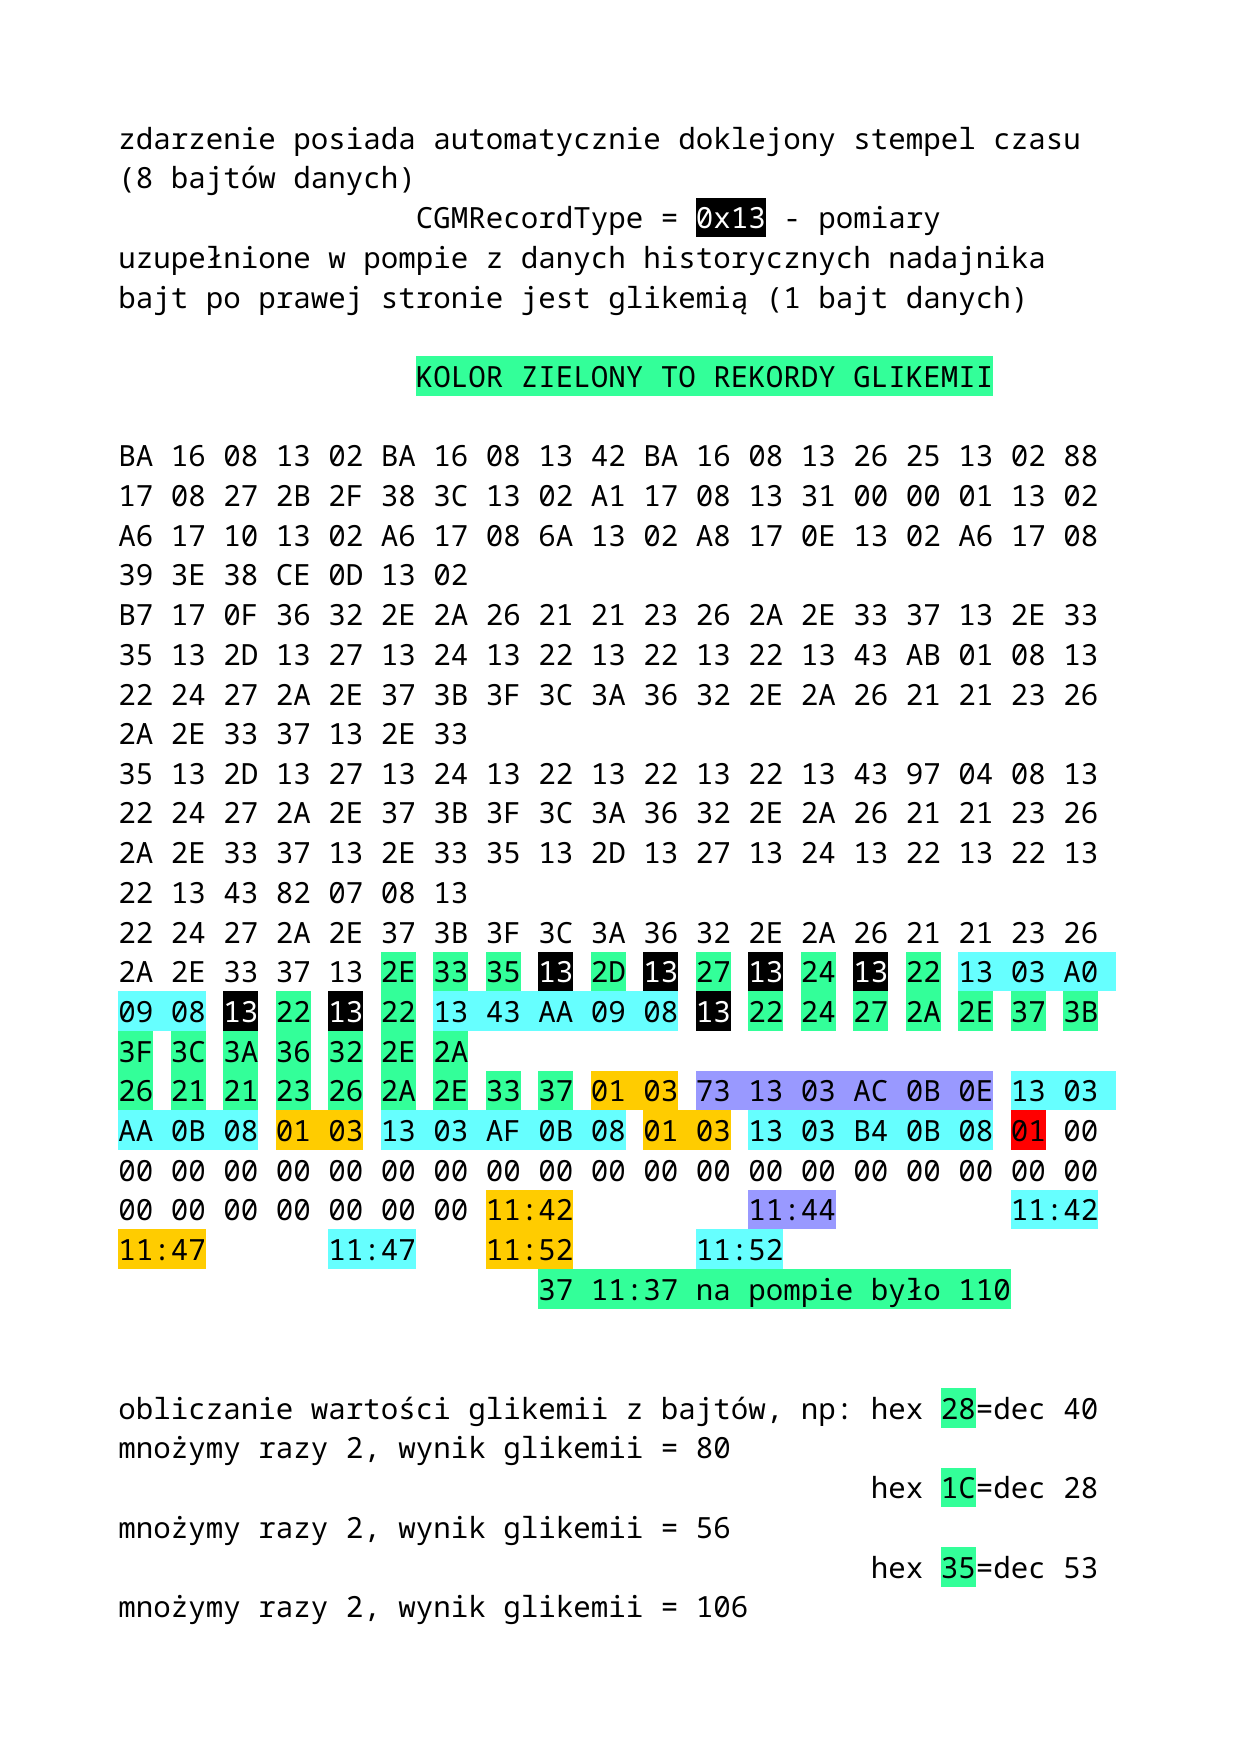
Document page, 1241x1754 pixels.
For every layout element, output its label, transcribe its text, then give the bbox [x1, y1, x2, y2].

text 37 11:37 na pompie było 110 [118, 1269, 1122, 1309]
text obliczanie wartości glikemii z bajtów, np: hex 28=dec 40 mnożymy razy 2, wynik glikemii = 80 [118, 1388, 1122, 1467]
text zdarzenie posiada automatycznie doklejony stempel czasu (8 bajtów danych) [118, 118, 1122, 197]
text CGMRecordType = 0x13 - pomiary uzupełnione w pompie z danych historycznych nadajnika bajt po prawej stronie jest glikemią (1 bajt danych) [118, 197, 1122, 317]
text BA 16 08 13 02 BA 16 08 13 42 BA 16 08 13 26 25 13 02 88 17 08 27 2B 2F 38 3C 13 02 A1 17 08 13 31 00 00 01 13 02 A6 17 10 13 02 A6 17 08 6A 13 02 A8 17 0E 13 02 A6 17 08 39 3E 38 CE 0D 13 02 [118, 436, 1122, 594]
text 35 13 2D 13 27 13 24 13 22 13 22 13 22 13 43 97 04 08 13 22 24 27 2A 2E 37 3B 3F 3C 3A 36 32 2E 2A 26 21 21 23 26 2A 2E 33 37 13 2E 33 35 13 2D 13 27 13 24 13 22 13 22 13 22 13 43 82 07 08 13 [118, 753, 1122, 912]
text hex 1C=dec 28 mnożymy razy 2, wynik glikemii = 56 [118, 1467, 1122, 1547]
text 26 21 21 23 26 2A 2E 33 37 01 03 73 13 03 AC 0B 0E 13 03 AA 0B 08 01 03 13 03 AF 0B 08 01 03 13 03 B4 0B 08 01 00 00 00 00 00 00 00 00 00 00 00 00 00 00 00 00 00 00 00 00 00 00 00 00 00 00 00 11:42 11:44 11:42 11:47 11:47 11:52 11:52 [118, 1071, 1122, 1269]
text hex 35=dec 53 mnożymy razy 2, wynik glikemii = 106 [118, 1547, 1122, 1626]
text 22 24 27 2A 2E 37 3B 3F 3C 3A 36 32 2E 2A 26 21 21 23 26 2A 2E 33 37 13 2E 33 35 13 2D 13 27 13 24 13 22 13 03 A0 09 08 13 22 13 22 13 43 AA 09 08 13 22 24 27 2A 2E 37 3B 3F 3C 3A 36 32 2E 2A [118, 912, 1122, 1071]
text KOLOR ZIELONY TO REKORDY GLIKEMII [118, 356, 1122, 396]
text B7 17 0F 36 32 2E 2A 26 21 21 23 26 2A 2E 33 37 13 2E 33 35 13 2D 13 27 13 24 13 22 13 22 13 22 13 43 AB 01 08 13 22 24 27 2A 2E 37 3B 3F 3C 3A 36 32 2E 2A 26 21 21 23 26 2A 2E 33 37 13 2E 33 [118, 594, 1122, 753]
